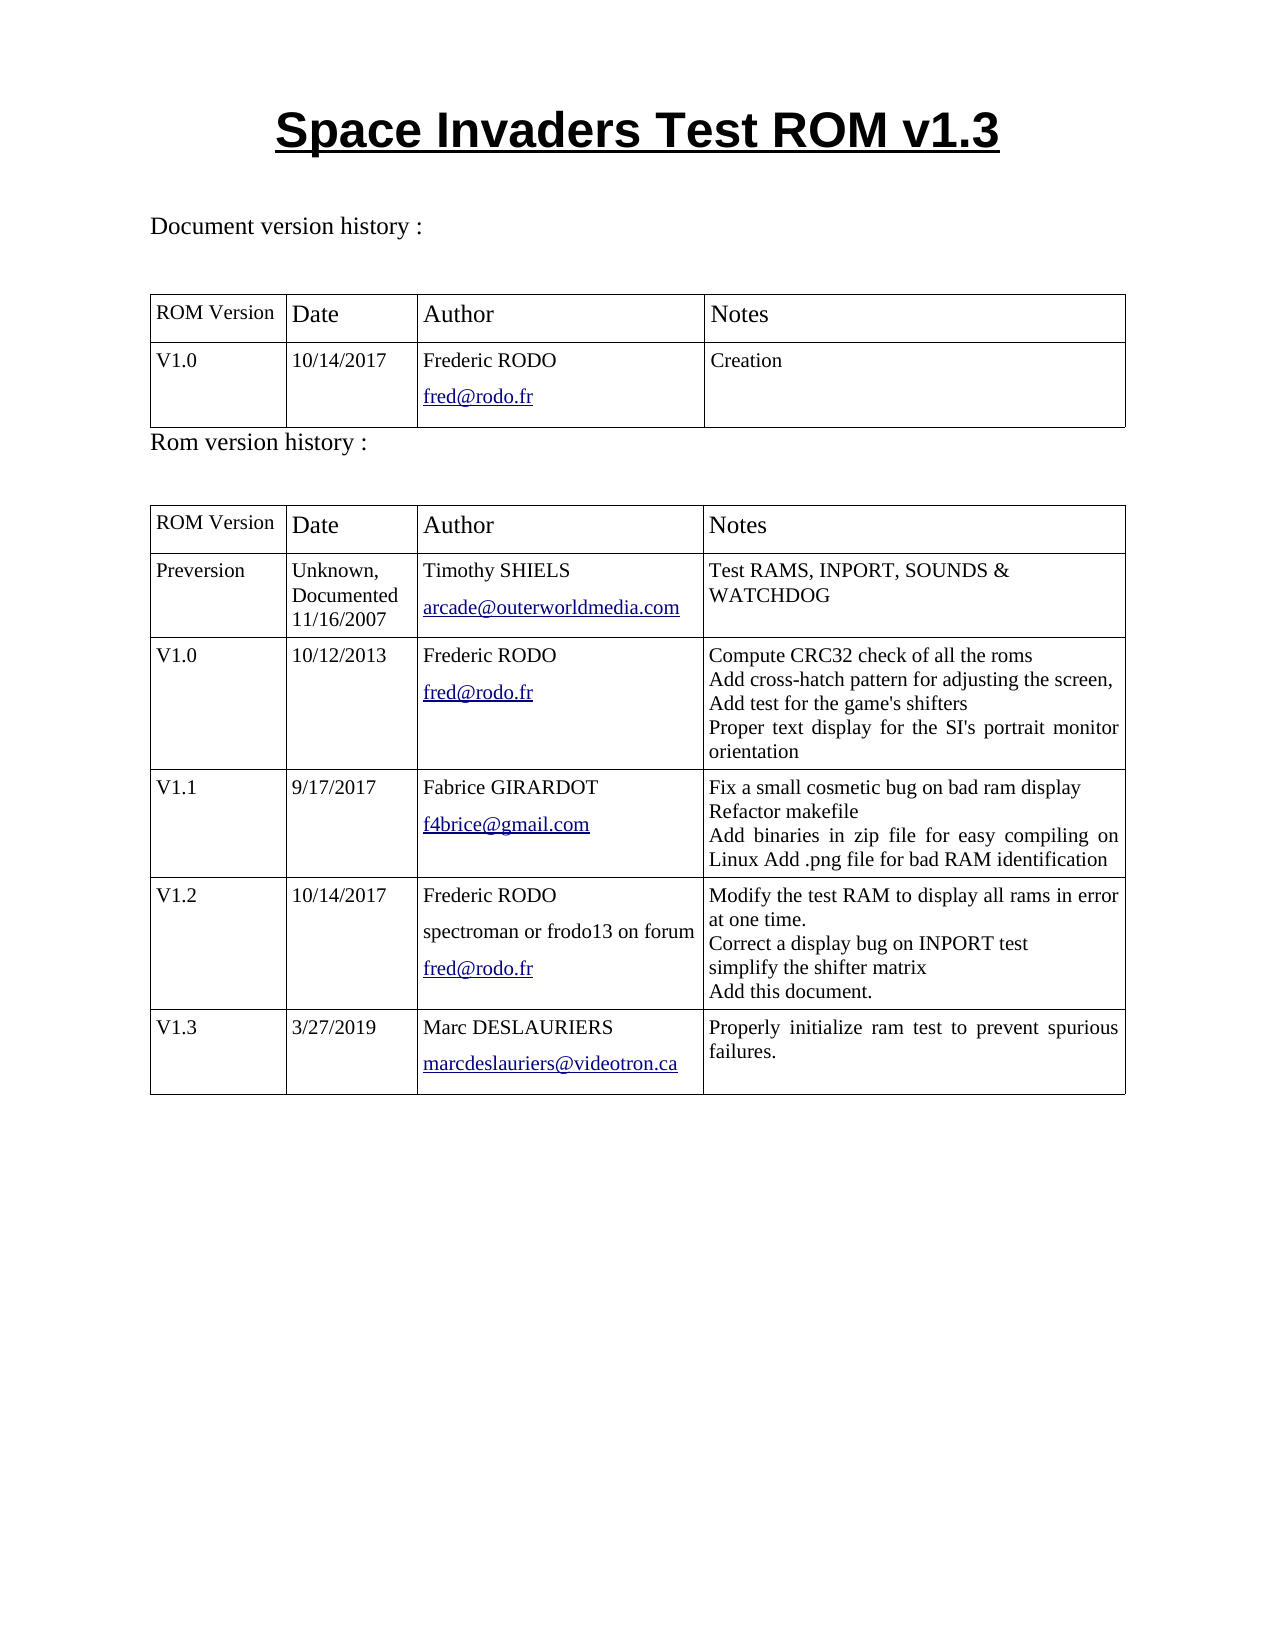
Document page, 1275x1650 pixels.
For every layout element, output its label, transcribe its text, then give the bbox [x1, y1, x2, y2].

table_cell 10/14/2017 [287, 343, 417, 427]
table_header Date [287, 506, 417, 553]
table_cell 10/12/2013 [287, 638, 417, 769]
table_cell V1.0 [151, 638, 286, 769]
table_cell Test RAMS, INPORT, SOUNDS & WATCHDOG [704, 554, 1125, 637]
table_cell Preversion [151, 554, 286, 637]
table_header Author [418, 506, 703, 553]
table_cell Timothy SHIELS arcade@outerworldmedia.com [418, 554, 703, 637]
table_cell Marc DESLAURIERS marcdeslauriers@videotron.ca [418, 1010, 703, 1093]
text Rom version history : [150, 428, 1125, 455]
table_header Notes [705, 295, 1125, 342]
table_cell Modify the test RAM to display all rams in error at one time. Correct a display bug on INPORT test simplify the shifter matrix Add this document. [704, 878, 1125, 1009]
table_header ROM Version [151, 506, 286, 553]
table_cell 10/14/2017 [287, 878, 417, 1009]
table_cell Frederic RODO spectroman or frodo13 on forum fred@rodo.fr [418, 878, 703, 1009]
table_cell V1.3 [151, 1010, 286, 1093]
table_cell Properly initialize ram test to prevent spurious failures. [704, 1010, 1125, 1093]
text Space Invaders Test ROM v1.3 [150, 100, 1125, 157]
table_cell Fabrice GIRARDOT f4brice@gmail.com [418, 770, 703, 877]
table_cell Frederic RODO fred@rodo.fr [418, 343, 704, 427]
table_cell Frederic RODO fred@rodo.fr [418, 638, 703, 769]
table_header Date [287, 295, 417, 342]
table_header Author [418, 295, 704, 342]
table_header ROM Version [151, 295, 286, 342]
table_cell Creation [705, 343, 1125, 427]
table_cell Compute CRC32 check of all the roms Add cross-hatch pattern for adjusting the screen, Add test for the game's shifters Proper text display for the SI's portrait monitor orientation [704, 638, 1125, 769]
table_cell V1.2 [151, 878, 286, 1009]
table_cell 9/17/2017 [287, 770, 417, 877]
table_header Notes [704, 506, 1125, 553]
text Document version history : [150, 211, 1125, 240]
table_cell V1.1 [151, 770, 286, 877]
table_cell V1.0 [151, 343, 286, 427]
table_cell Fix a small cosmetic bug on bad ram display Refactor makefile Add binaries in zip file for easy compiling on Linux Add .png file for bad RAM identification [704, 770, 1125, 877]
table_cell Unknown, Documented 11/16/2007 [287, 554, 417, 637]
table_cell 3/27/2019 [287, 1010, 417, 1093]
